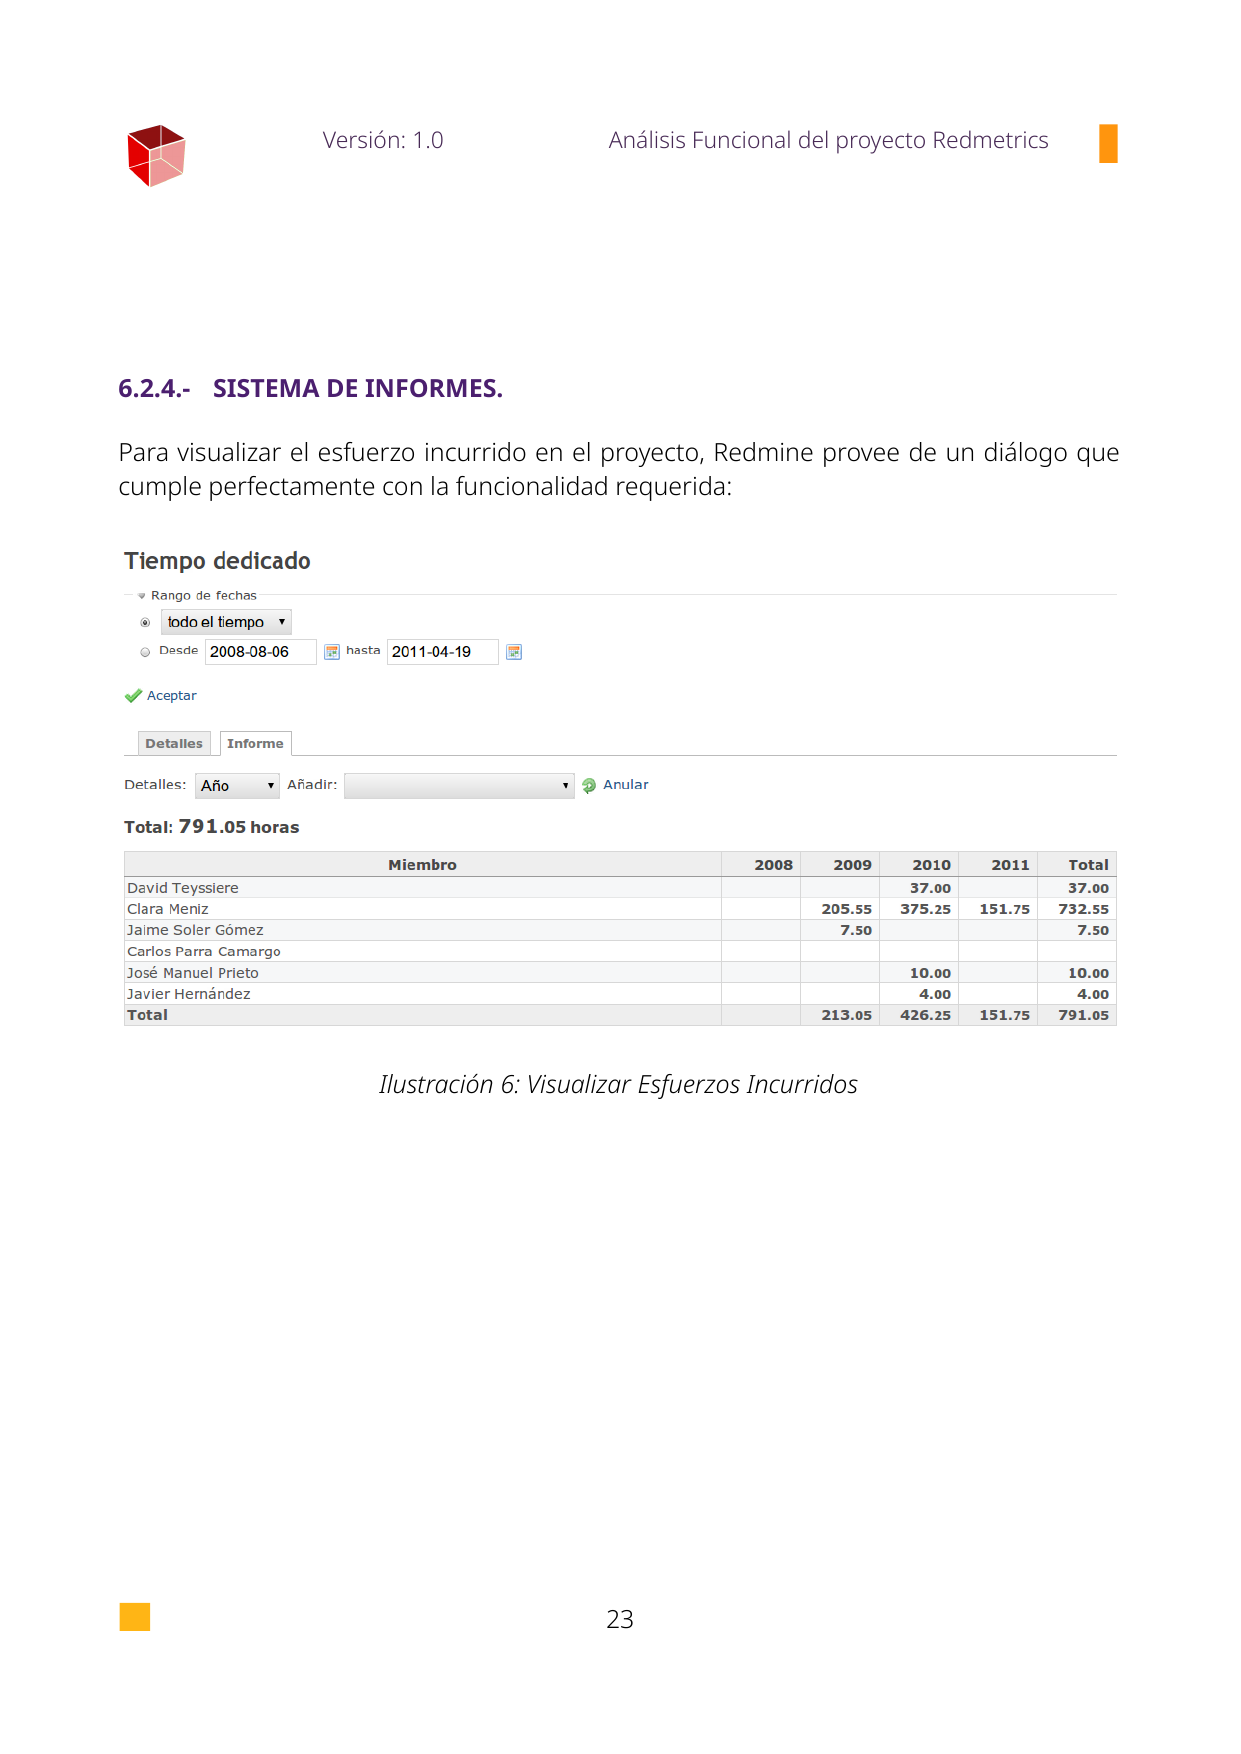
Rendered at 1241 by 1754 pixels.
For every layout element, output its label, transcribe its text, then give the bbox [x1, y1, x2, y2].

text Ilustración 6: Visualizar Esfuerzos Incurridos [118, 1033, 1122, 1101]
text Para visualizar el esfuerzo incurrido en el proyecto, Redmine provee de un diálogo que cumple perfectamente con la funcionalidad requerida: [118, 435, 1122, 503]
subtitle Sistema de Informes. [118, 371, 1122, 405]
picture [123, 123, 189, 189]
picture [118, 545, 1123, 1033]
